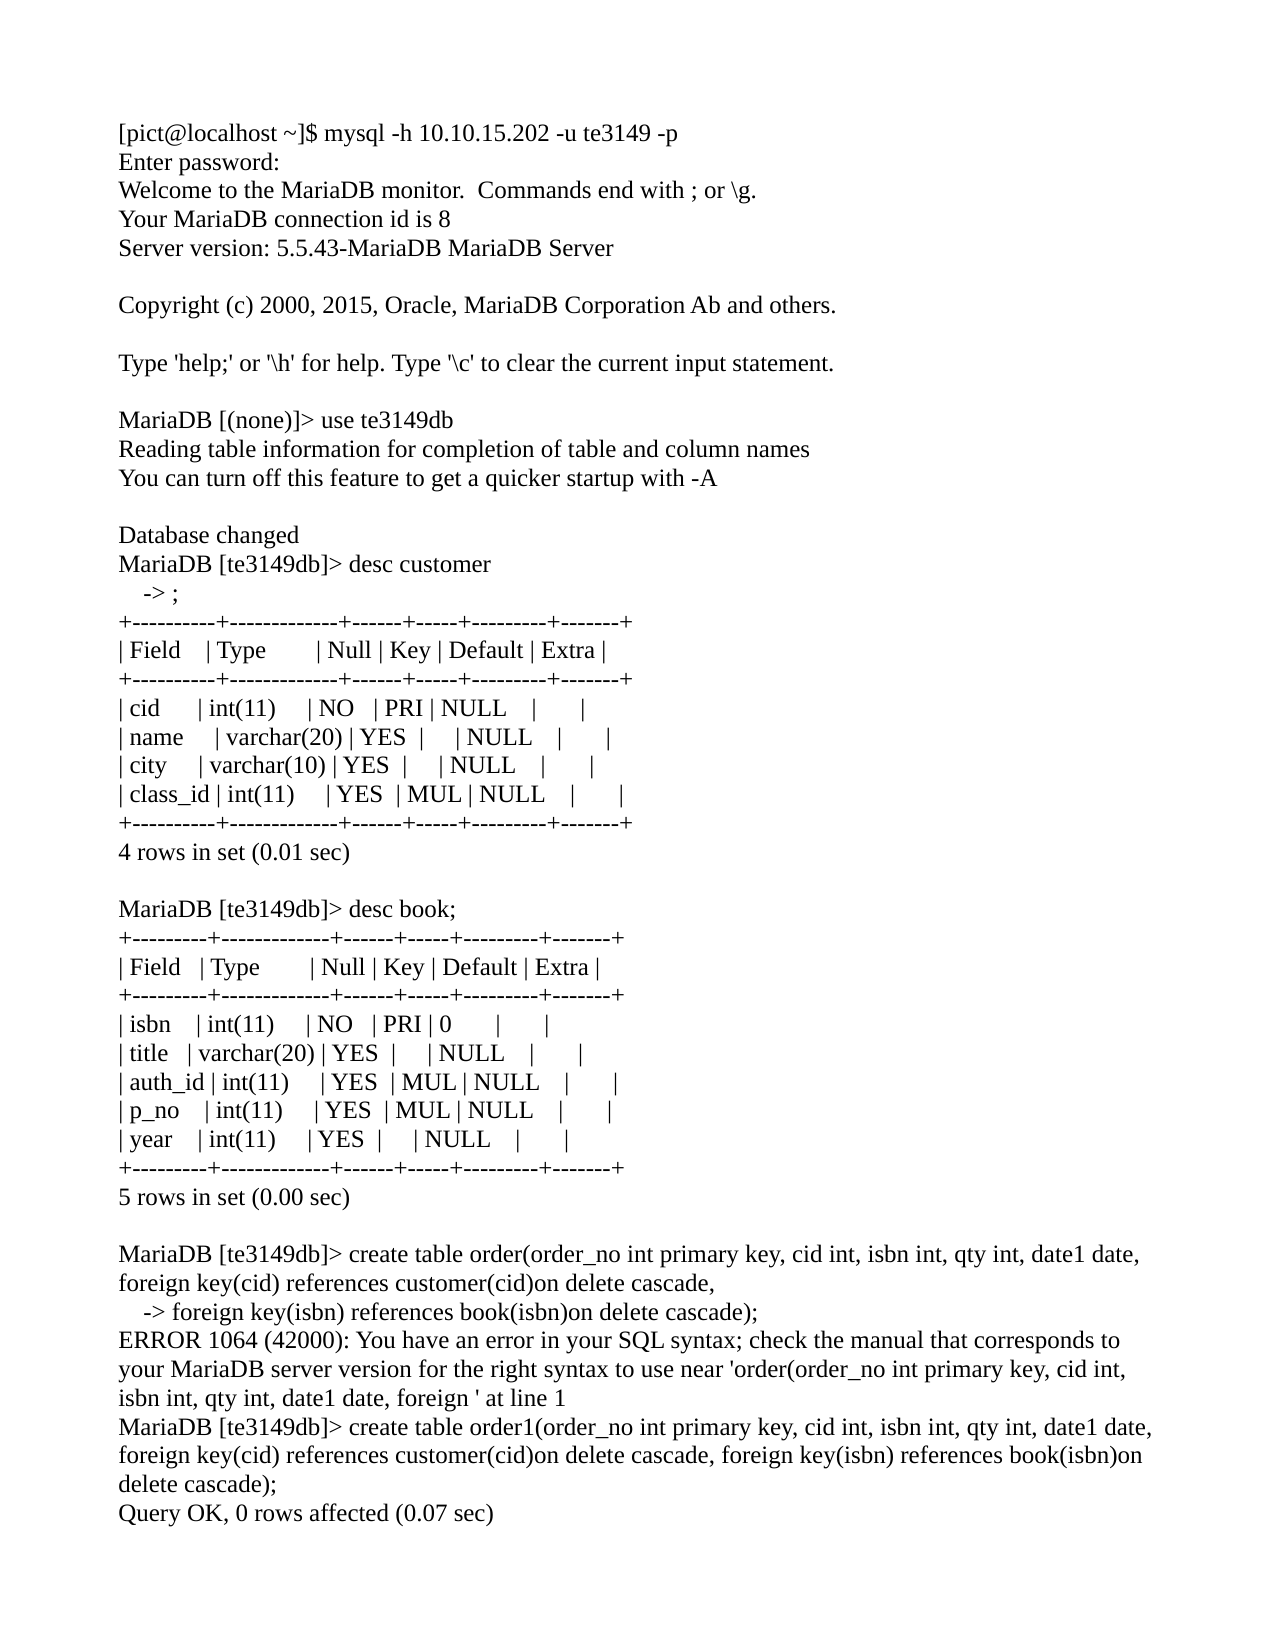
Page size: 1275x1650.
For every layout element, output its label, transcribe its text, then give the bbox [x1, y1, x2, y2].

text | name | varchar(20) | YES | | NULL | | [118, 722, 1157, 751]
text | city | varchar(10) | YES | | NULL | | [118, 751, 1157, 779]
text MariaDB [te3149db]> desc customer [118, 549, 1157, 578]
text +---------+-------------+------+-----+---------+-------+ [118, 981, 1157, 1009]
text Query OK, 0 rows affected (0.07 sec) [118, 1498, 1157, 1527]
text MariaDB [(none)]> use te3149db [118, 406, 1157, 434]
text | auth_id | int(11) | YES | MUL | NULL | | [118, 1067, 1157, 1096]
text Enter password: [118, 147, 1157, 176]
text +----------+-------------+------+-----+---------+-------+ [118, 664, 1157, 693]
text [pict@localhost ~]$ mysql -h 10.10.15.202 -u te3149 -p [118, 118, 1157, 147]
text Type 'help;' or '\h' for help. Type '\c' to clear the current input statement. [118, 348, 1157, 377]
text | title | varchar(20) | YES | | NULL | | [118, 1038, 1157, 1067]
text You can turn off this feature to get a quicker startup with -A [118, 463, 1157, 492]
text -> ; [118, 578, 1157, 607]
text Reading table information for completion of table and column names [118, 434, 1157, 463]
text MariaDB [te3149db]> create table order(order_no int primary key, cid int, isbn int, qty int, date1 date, foreign key(cid) references customer(cid)on delete cascade, [118, 1239, 1157, 1297]
text -> foreign key(isbn) references book(isbn)on delete cascade); [118, 1297, 1157, 1326]
text MariaDB [te3149db]> create table order1(order_no int primary key, cid int, isbn int, qty int, date1 date, foreign key(cid) references customer(cid)on delete cascade, foreign key(isbn) references book(isbn)on delete cascade); [118, 1412, 1157, 1498]
text +---------+-------------+------+-----+---------+-------+ [118, 1153, 1157, 1182]
text | p_no | int(11) | YES | MUL | NULL | | [118, 1096, 1157, 1124]
text | class_id | int(11) | YES | MUL | NULL | | [118, 779, 1157, 808]
text +---------+-------------+------+-----+---------+-------+ [118, 923, 1157, 952]
text ERROR 1064 (42000): You have an error in your SQL syntax; check the manual that corresponds to your MariaDB server version for the right syntax to use near 'order(order_no int primary key, cid int, isbn int, qty int, date1 date, foreign ' at line 1 [118, 1326, 1157, 1412]
text | Field | Type | Null | Key | Default | Extra | [118, 952, 1157, 981]
text | isbn | int(11) | NO | PRI | 0 | | [118, 1009, 1157, 1038]
text Copyright (c) 2000, 2015, Oracle, MariaDB Corporation Ab and others. [118, 291, 1157, 319]
text MariaDB [te3149db]> desc book; [118, 894, 1157, 923]
text Database changed [118, 521, 1157, 549]
text Welcome to the MariaDB monitor. Commands end with ; or \g. [118, 176, 1157, 204]
text | Field | Type | Null | Key | Default | Extra | [118, 636, 1157, 664]
text Server version: 5.5.43-MariaDB MariaDB Server [118, 233, 1157, 262]
text +----------+-------------+------+-----+---------+-------+ [118, 808, 1157, 837]
text | cid | int(11) | NO | PRI | NULL | | [118, 693, 1157, 722]
text 4 rows in set (0.01 sec) [118, 837, 1157, 866]
text 5 rows in set (0.00 sec) [118, 1182, 1157, 1211]
text | year | int(11) | YES | | NULL | | [118, 1124, 1157, 1153]
text Your MariaDB connection id is 8 [118, 204, 1157, 233]
text +----------+-------------+------+-----+---------+-------+ [118, 607, 1157, 636]
